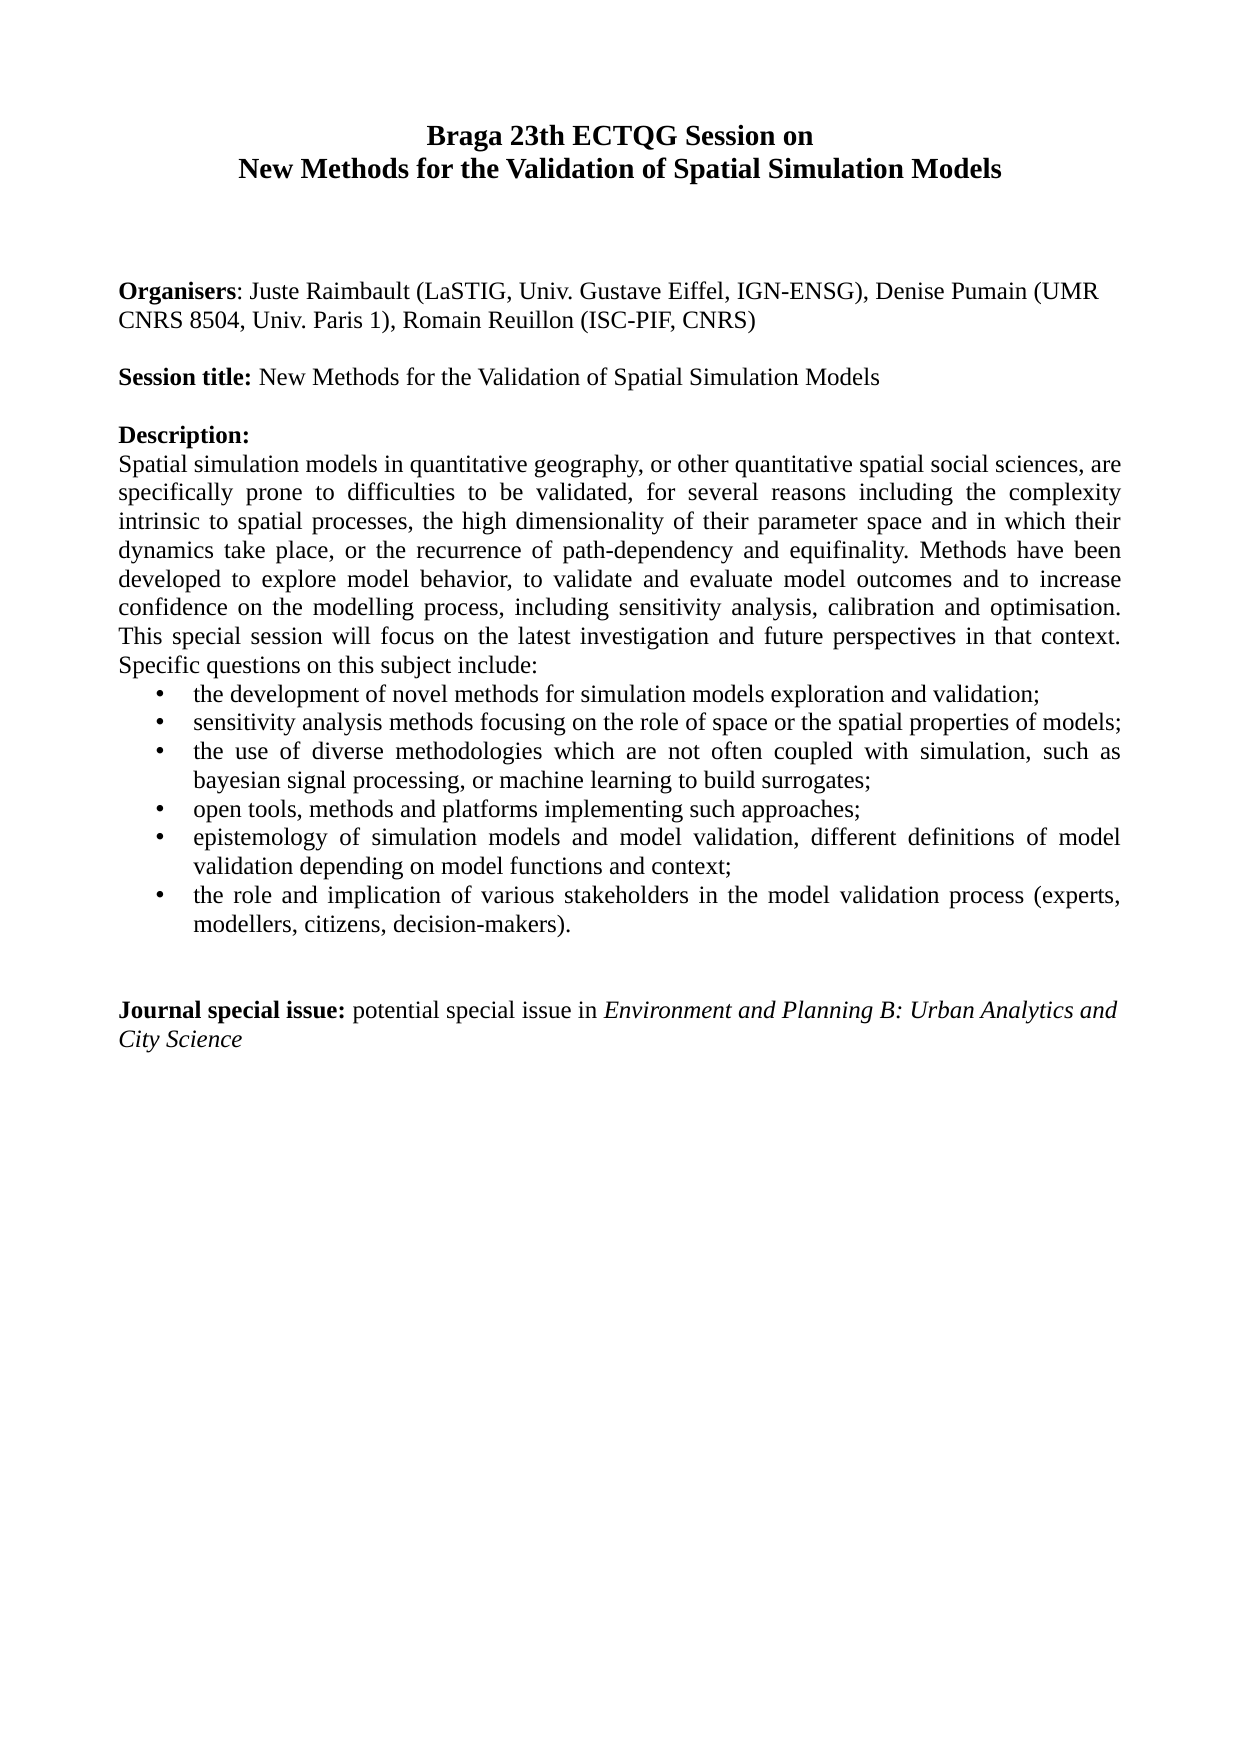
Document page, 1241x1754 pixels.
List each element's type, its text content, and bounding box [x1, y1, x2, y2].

list the role and implication of various stakeholders in the model validation process (experts, modellers, citizens, decision-makers). [156, 880, 1122, 937]
text Session title: New Methods for the Validation of Spatial Simulation Models [118, 362, 1122, 391]
text Journal special issue: potential special issue in Environment and Planning B: Urban Analytics and City Science [118, 995, 1122, 1052]
text Organisers: Juste Raimbault (LaSTIG, Univ. Gustave Eiffel, IGN-ENSG), Denise Pumain (UMR CNRS 8504, Univ. Paris 1), Romain Reuillon (ISC-PIF, CNRS) [118, 276, 1122, 334]
text Description: [118, 420, 1122, 449]
list sensitivity analysis methods focusing on the role of space or the spatial properties of models; [156, 707, 1122, 736]
list open tools, methods and platforms implementing such approaches; [156, 794, 1122, 822]
text Braga 23th ECTQG Session on [118, 118, 1122, 152]
text New Methods for the Validation of Spatial Simulation Models [118, 152, 1122, 185]
text Spatial simulation models in quantitative geography, or other quantitative spatial social sciences, are specifically prone to difficulties to be validated, for several reasons including the complexity intrinsic to spatial processes, the high dimensionality of their parameter space and in which their dynamics take place, or the recurrence of path-dependency and equifinality. Methods have been developed to explore model behavior, to validate and evaluate model outcomes and to increase confidence on the modelling process, including sensitivity analysis, calibration and optimisation. This special session will focus on the latest investigation and future perspectives in that context. Specific questions on this subject include: [118, 449, 1122, 679]
list the development of novel methods for simulation models exploration and validation; [156, 679, 1122, 707]
list epistemology of simulation models and model validation, different definitions of model validation depending on model functions and context; [156, 822, 1122, 880]
list the use of diverse methodologies which are not often coupled with simulation, such as bayesian signal processing, or machine learning to build surrogates; [156, 736, 1122, 794]
